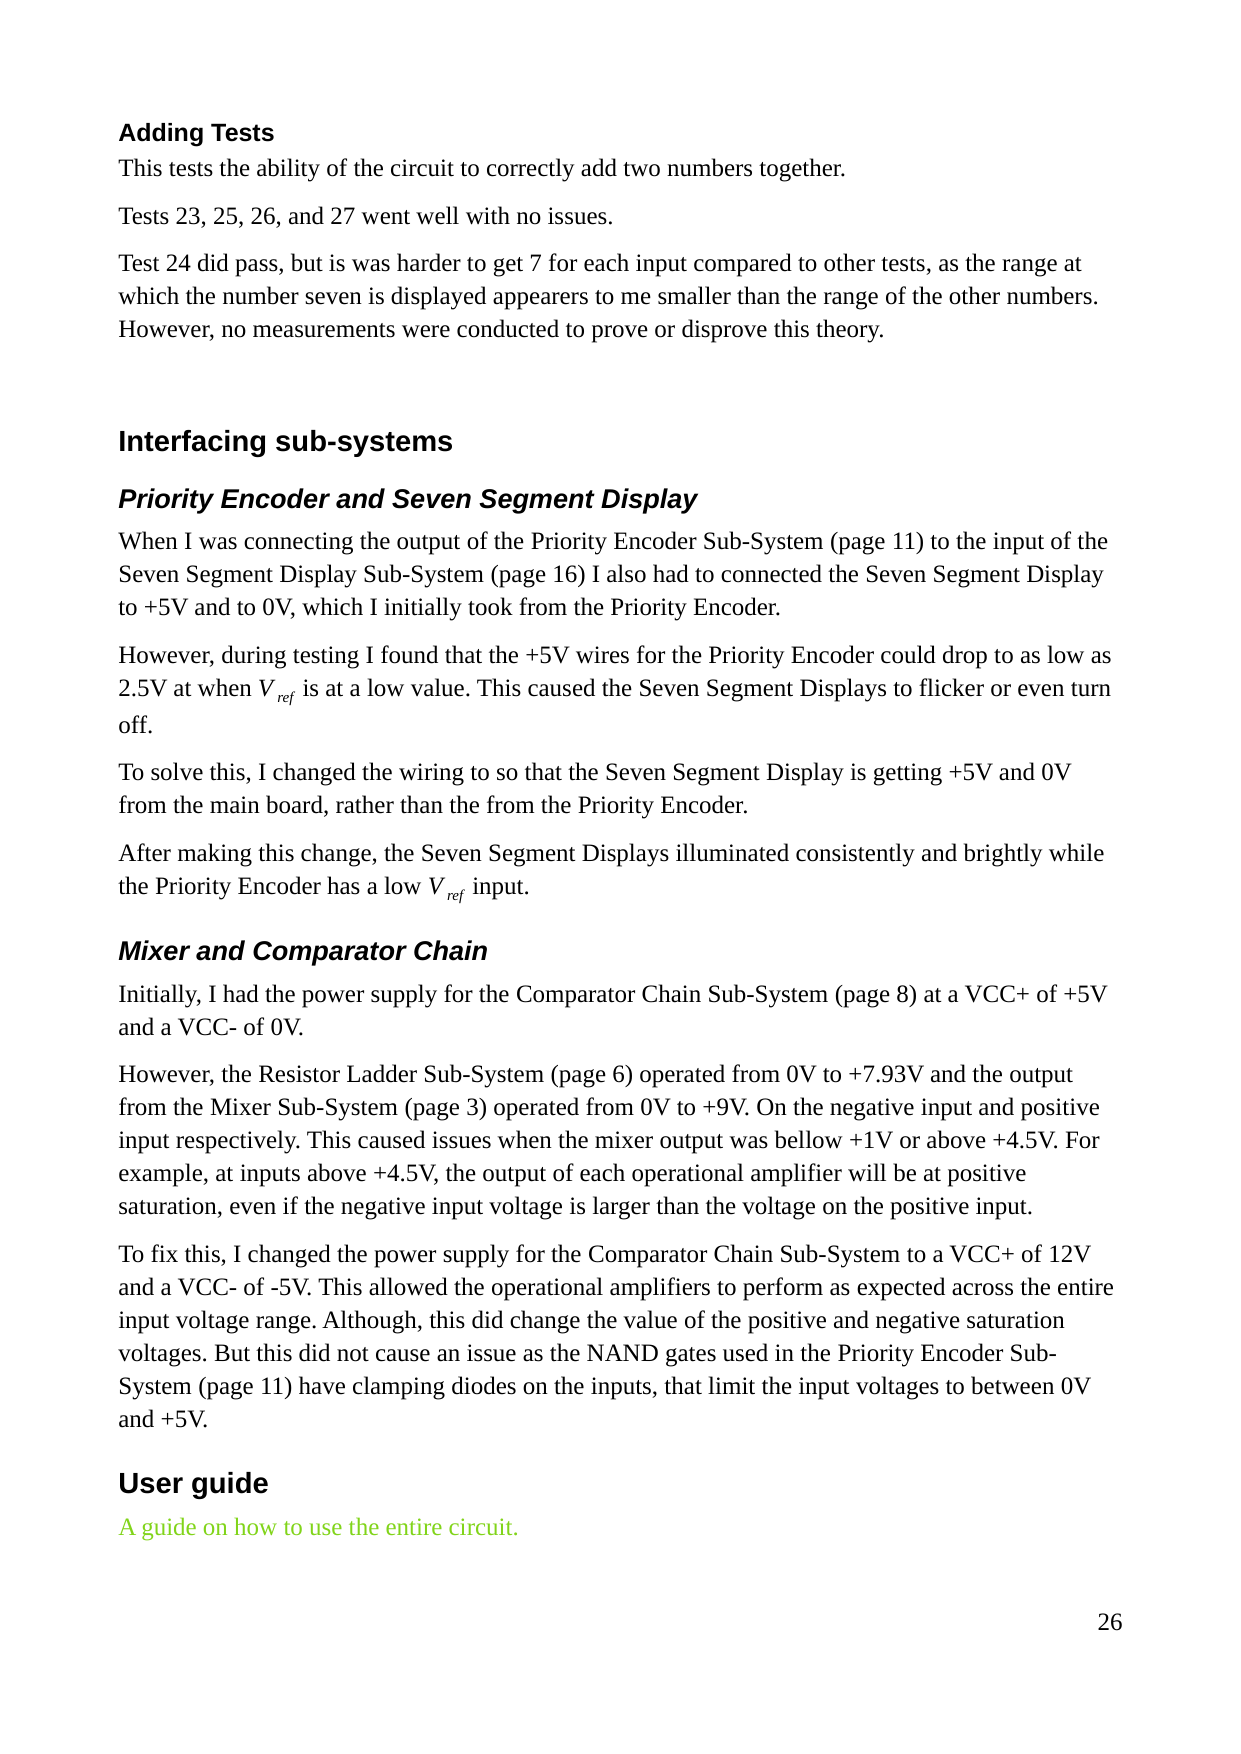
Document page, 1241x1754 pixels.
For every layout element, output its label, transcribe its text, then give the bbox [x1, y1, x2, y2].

text Tests 23, 25, 26, and 27 went well with no issues. [118, 201, 1122, 229]
text To fix this, I changed the power supply for the Comparator Chain Sub-System to a VCC+ of 12V and a VCC- of -5V. This allowed the operational amplifiers to perform as expected across the entire input voltage range. Although, this did change the value of the positive and negative saturation voltages. But this did not cause an issue as the NAND gates used in the Priority Encoder Sub-System (page 11) have clamping diodes on the inputs, that limit the input voltages to between 0V and +5V. [118, 1239, 1122, 1433]
text When I was connecting the output of the Priority Encoder Sub-System (page 11) to the input of the Seven Segment Display Sub-System (page 17) I also had to connected the Seven Segment Display to +5V and to 0V, which I initially took from the Priority Encoder. [118, 526, 1122, 621]
text However, the Resistor Ladder Sub-System (page 6) operated from 0V to +7.93V and the output from the Mixer Sub-System (page 3) operated from 0V to +9V. On the negative input and positive input respectively. This caused issues when the mixer output was bellow +1V or above +4.5V. For example, at inputs above +4.5V, the output of each operational amplifier will be at positive saturation, even if the negative input voltage is larger than the voltage on the positive input. [118, 1059, 1122, 1220]
text After making this change, the Seven Segment Displays illuminated consistently and brightly while the Priority Encoder has a low input. [118, 838, 1122, 904]
text To solve this, I changed the wiring to so that the Seven Segment Display is getting +5V and 0V from the main board, rather than the from the Priority Encoder. [118, 757, 1122, 819]
subtitle User guide [118, 1466, 1122, 1500]
subtitle Mixer and Comparator Chain [118, 935, 1122, 966]
subtitle Interfacing sub-systems [118, 424, 1122, 458]
text This tests the ability of the circuit to correctly add two numbers together. [118, 153, 1122, 182]
text However, during testing I found that the +5V wires for the Priority Encoder could drop to as low as 2.5V at when is at a low value. This caused the Seven Segment Displays to flicker or even turn off. [118, 640, 1122, 739]
subtitle Priority Encoder and Seven Segment Display [118, 483, 1122, 514]
text A guide on how to use the entire circuit. [118, 1512, 1122, 1541]
text Initially, I had the power supply for the Comparator Chain Sub-System (page 8) at a VCC+ of +5V and a VCC- of 0V. [118, 979, 1122, 1041]
text Test 24 did pass, but is was harder to get 7 for each input compared to other tests, as the range at which the number seven is displayed appearers to me smaller than the range of the other numbers. However, no measurements were conducted to prove or disprove this theory. [118, 248, 1122, 343]
subtitle Adding Tests [118, 118, 1122, 147]
